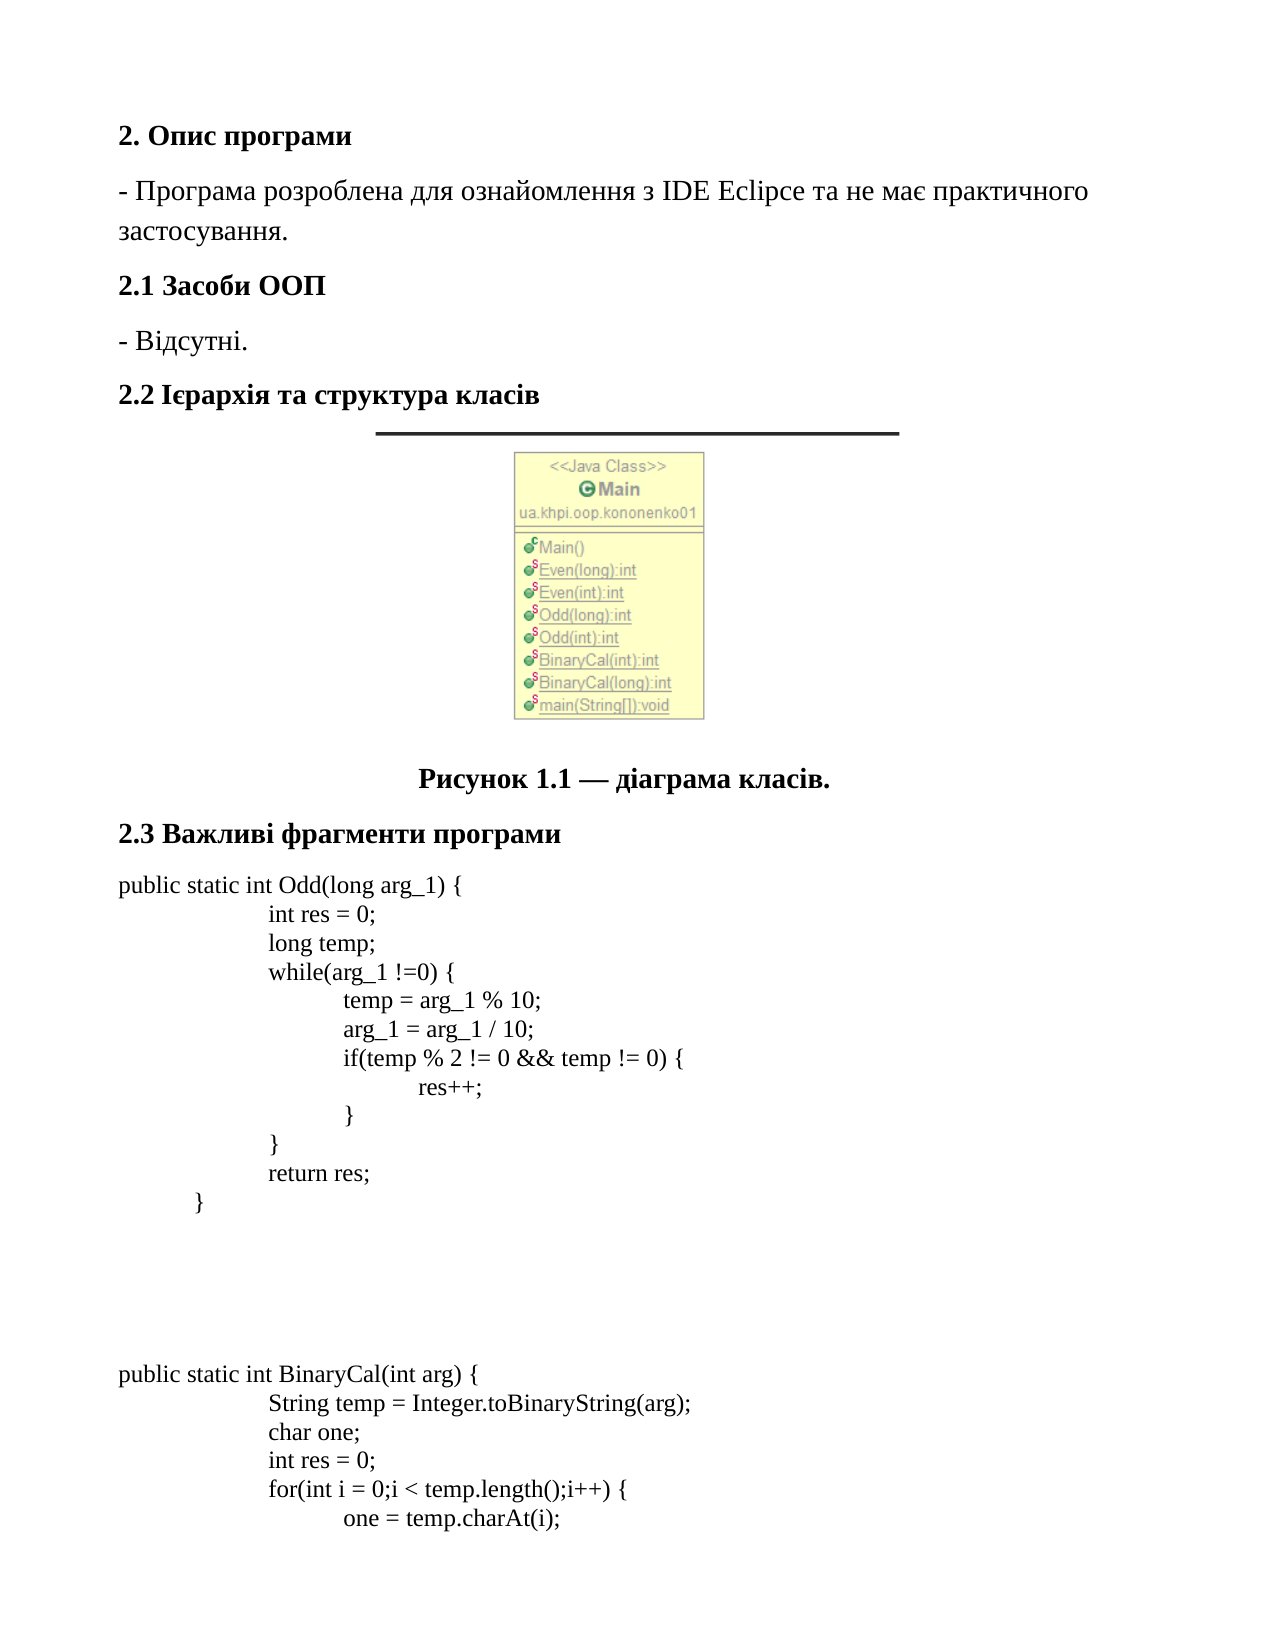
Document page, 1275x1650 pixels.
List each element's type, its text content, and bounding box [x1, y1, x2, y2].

text public static int BinaryCal(int arg) { [118, 1359, 1157, 1388]
text one = temp.charAt(i); [118, 1503, 1157, 1532]
text res++; [118, 1072, 1157, 1101]
text String temp = Integer.toBinaryString(arg); [118, 1388, 1157, 1417]
text temp = arg_1 % 10; [118, 986, 1157, 1014]
text - Програма розроблена для ознайомлення з IDE Eclipce та не має практичного застосування. [118, 173, 1157, 247]
text for(int i = 0;i < temp.length();i++) { [118, 1474, 1157, 1503]
text } [118, 1101, 1157, 1129]
text arg_1 = arg_1 / 10; [118, 1014, 1157, 1043]
text return res; [118, 1158, 1157, 1187]
text } [118, 1187, 1157, 1216]
text char one; [118, 1417, 1157, 1446]
picture [375, 432, 900, 756]
text } [118, 1129, 1157, 1158]
text 2.3 Важливі фрагменти програми [118, 816, 1157, 849]
text while(arg_1 !=0) { [118, 957, 1157, 986]
text public static int Odd(long arg_1) { [118, 871, 1157, 899]
text 2. Опис програми [118, 118, 1157, 152]
text 2.1 Засоби ООП [118, 268, 1157, 301]
text if(temp % 2 != 0 && temp != 0) { [118, 1043, 1157, 1072]
text long temp; [118, 928, 1157, 957]
text int res = 0; [118, 1446, 1157, 1474]
text Рисунок 1.1 — діаграма класів. [118, 761, 1157, 794]
text int res = 0; [118, 899, 1157, 928]
text 2.2 Ієрархія та структура класів [118, 377, 1157, 411]
text - Відсутні. [118, 323, 1157, 356]
